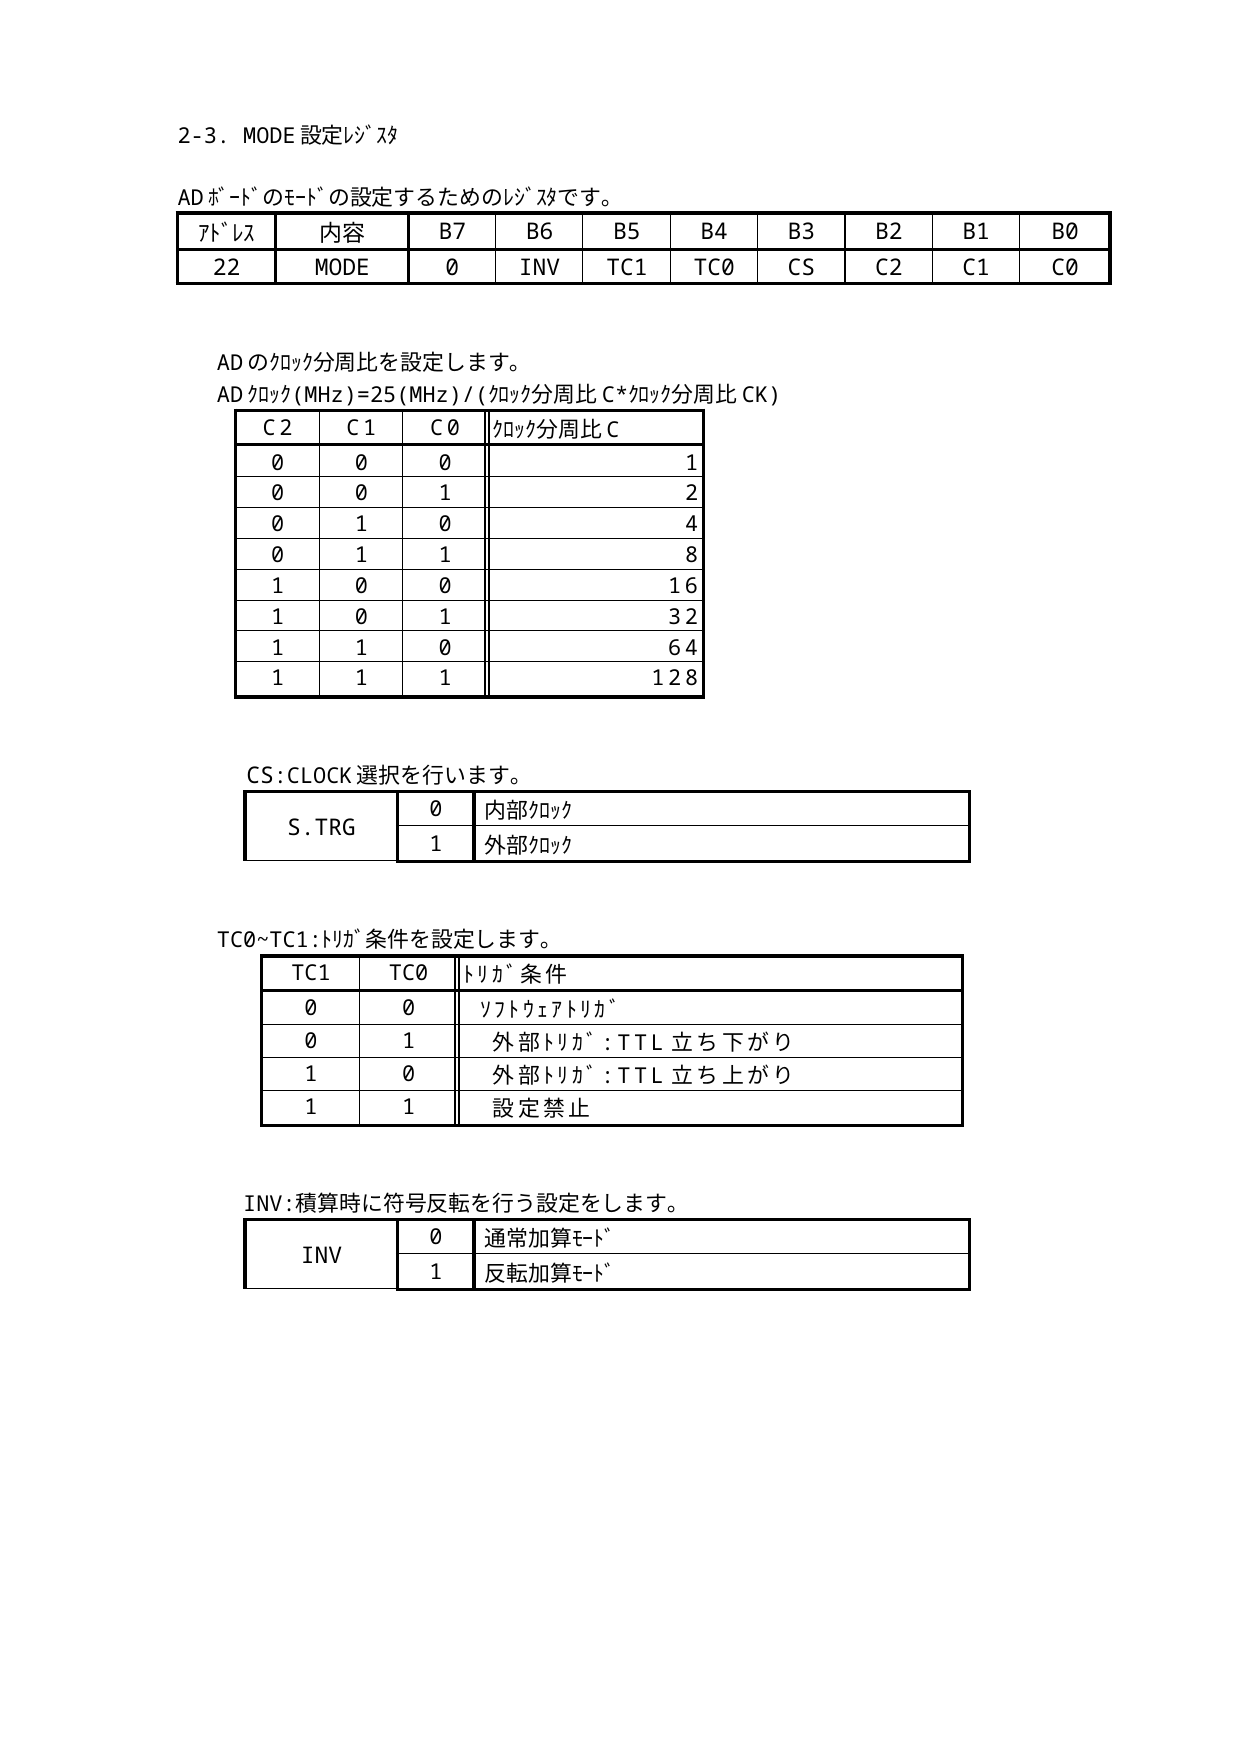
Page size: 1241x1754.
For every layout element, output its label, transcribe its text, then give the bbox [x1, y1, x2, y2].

table_header B5 [583, 215, 670, 248]
table_header C0 [403, 412, 484, 443]
table_cell 4 [490, 508, 702, 538]
table_cell 外部ﾄﾘｶﾞ:TTL立ち下がり [460, 1025, 961, 1057]
table_cell 1 [263, 1058, 359, 1089]
table_cell 1 [403, 601, 484, 630]
table_cell 0 [263, 1025, 359, 1057]
table_header ｱﾄﾞﾚｽ [179, 215, 274, 248]
table_header C1 [320, 412, 402, 443]
table_cell 1 [403, 477, 484, 507]
text INV:積算時に符号反転を行う設定をします｡ [177, 1186, 1122, 1218]
table_cell CS [758, 251, 844, 282]
table_header B2 [846, 215, 932, 248]
text TC0~TC1:ﾄﾘｶﾞ条件を設定します｡ [177, 922, 1122, 954]
table_cell ｿﾌﾄｳｪｱﾄﾘｶﾞ [460, 992, 961, 1024]
table_cell 1 [237, 601, 319, 630]
table_cell 0 [360, 992, 454, 1024]
table_header 内部ｸﾛｯｸ [476, 793, 968, 825]
table_cell 1 [360, 1091, 454, 1124]
table_cell TC0 [671, 251, 757, 282]
table_cell 1 [360, 1025, 454, 1057]
table_cell 外部ﾄﾘｶﾞ:TTL立ち上がり [460, 1058, 961, 1089]
table_cell 1 [237, 631, 319, 661]
table_cell 1 [320, 631, 402, 661]
table_cell 1 [399, 826, 472, 860]
table_cell 8 [490, 539, 702, 569]
table_cell 1 [237, 662, 319, 695]
table_cell 0 [403, 508, 484, 538]
table_cell 32 [490, 601, 702, 630]
table_cell 64 [490, 631, 702, 661]
table_header B4 [671, 215, 757, 248]
table_header B1 [933, 215, 1019, 248]
table_cell 0 [403, 446, 484, 476]
table_cell 2 [490, 477, 702, 507]
table_header ﾄﾘｶﾞ条件 [460, 958, 961, 989]
table_cell 外部ｸﾛｯｸ [476, 826, 968, 860]
table_header B0 [1020, 215, 1108, 248]
table_cell 1 [263, 1091, 359, 1124]
table_cell 0 [263, 992, 359, 1024]
table_cell 0 [320, 601, 402, 630]
table_cell MODE [277, 251, 407, 282]
table_cell 0 [320, 446, 402, 476]
text CS:CLOCK選択を行います｡ [177, 758, 1122, 790]
table_cell INV [496, 251, 582, 282]
table_cell 1 [320, 662, 402, 695]
table_header C2 [237, 412, 319, 443]
table_cell TC1 [583, 251, 670, 282]
table_cell C0 [1020, 251, 1108, 282]
text 2-3. MODE設定ﾚｼﾞｽﾀ [177, 118, 1122, 150]
table_header B6 [496, 215, 582, 248]
table_header ｸﾛｯｸ分周比C [490, 412, 702, 443]
table_cell C2 [846, 251, 932, 282]
table_cell 1 [320, 539, 402, 569]
table_cell 1 [320, 508, 402, 538]
table_cell 0 [237, 477, 319, 507]
table_cell 0 [320, 570, 402, 599]
table_cell 128 [490, 662, 702, 695]
table_cell C1 [933, 251, 1019, 282]
table_cell 1 [403, 539, 484, 569]
table_cell 1 [399, 1254, 472, 1288]
table_cell 0 [403, 631, 484, 661]
table_header B3 [758, 215, 844, 248]
text ADのｸﾛｯｸ分周比を設定します｡ ADｸﾛｯｸ(MHz)=25(MHz)/(ｸﾛｯｸ分周比C*ｸﾛｯｸ分周比CK) [177, 345, 1122, 408]
table_cell 1 [403, 662, 484, 695]
table_cell 反転加算ﾓｰﾄﾞ [476, 1254, 968, 1288]
table_cell 0 [360, 1058, 454, 1089]
table_cell 1 [490, 446, 702, 476]
table_cell 0 [410, 251, 495, 282]
text ADﾎﾞｰﾄﾞのﾓｰﾄﾞの設定するためのﾚｼﾞｽﾀです｡ [177, 180, 1122, 211]
table_header INV [247, 1221, 396, 1288]
table_header TC0 [360, 958, 454, 989]
table_header 0 [399, 793, 472, 825]
table_header 通常加算ﾓｰﾄﾞ [476, 1221, 968, 1253]
table_cell 0 [403, 570, 484, 599]
table_cell 0 [320, 477, 402, 507]
table_header B7 [410, 215, 495, 248]
table_cell 1 [237, 570, 319, 599]
table_cell 16 [490, 570, 702, 599]
table_cell 0 [237, 446, 319, 476]
table_header S.TRG [247, 793, 396, 860]
table_header 0 [399, 1221, 472, 1253]
table_cell 0 [237, 539, 319, 569]
table_cell 22 [179, 251, 274, 282]
table_header TC1 [263, 958, 359, 989]
table_header 内容 [277, 215, 407, 248]
table_cell 0 [237, 508, 319, 538]
table_cell 設定禁止 [460, 1091, 961, 1124]
